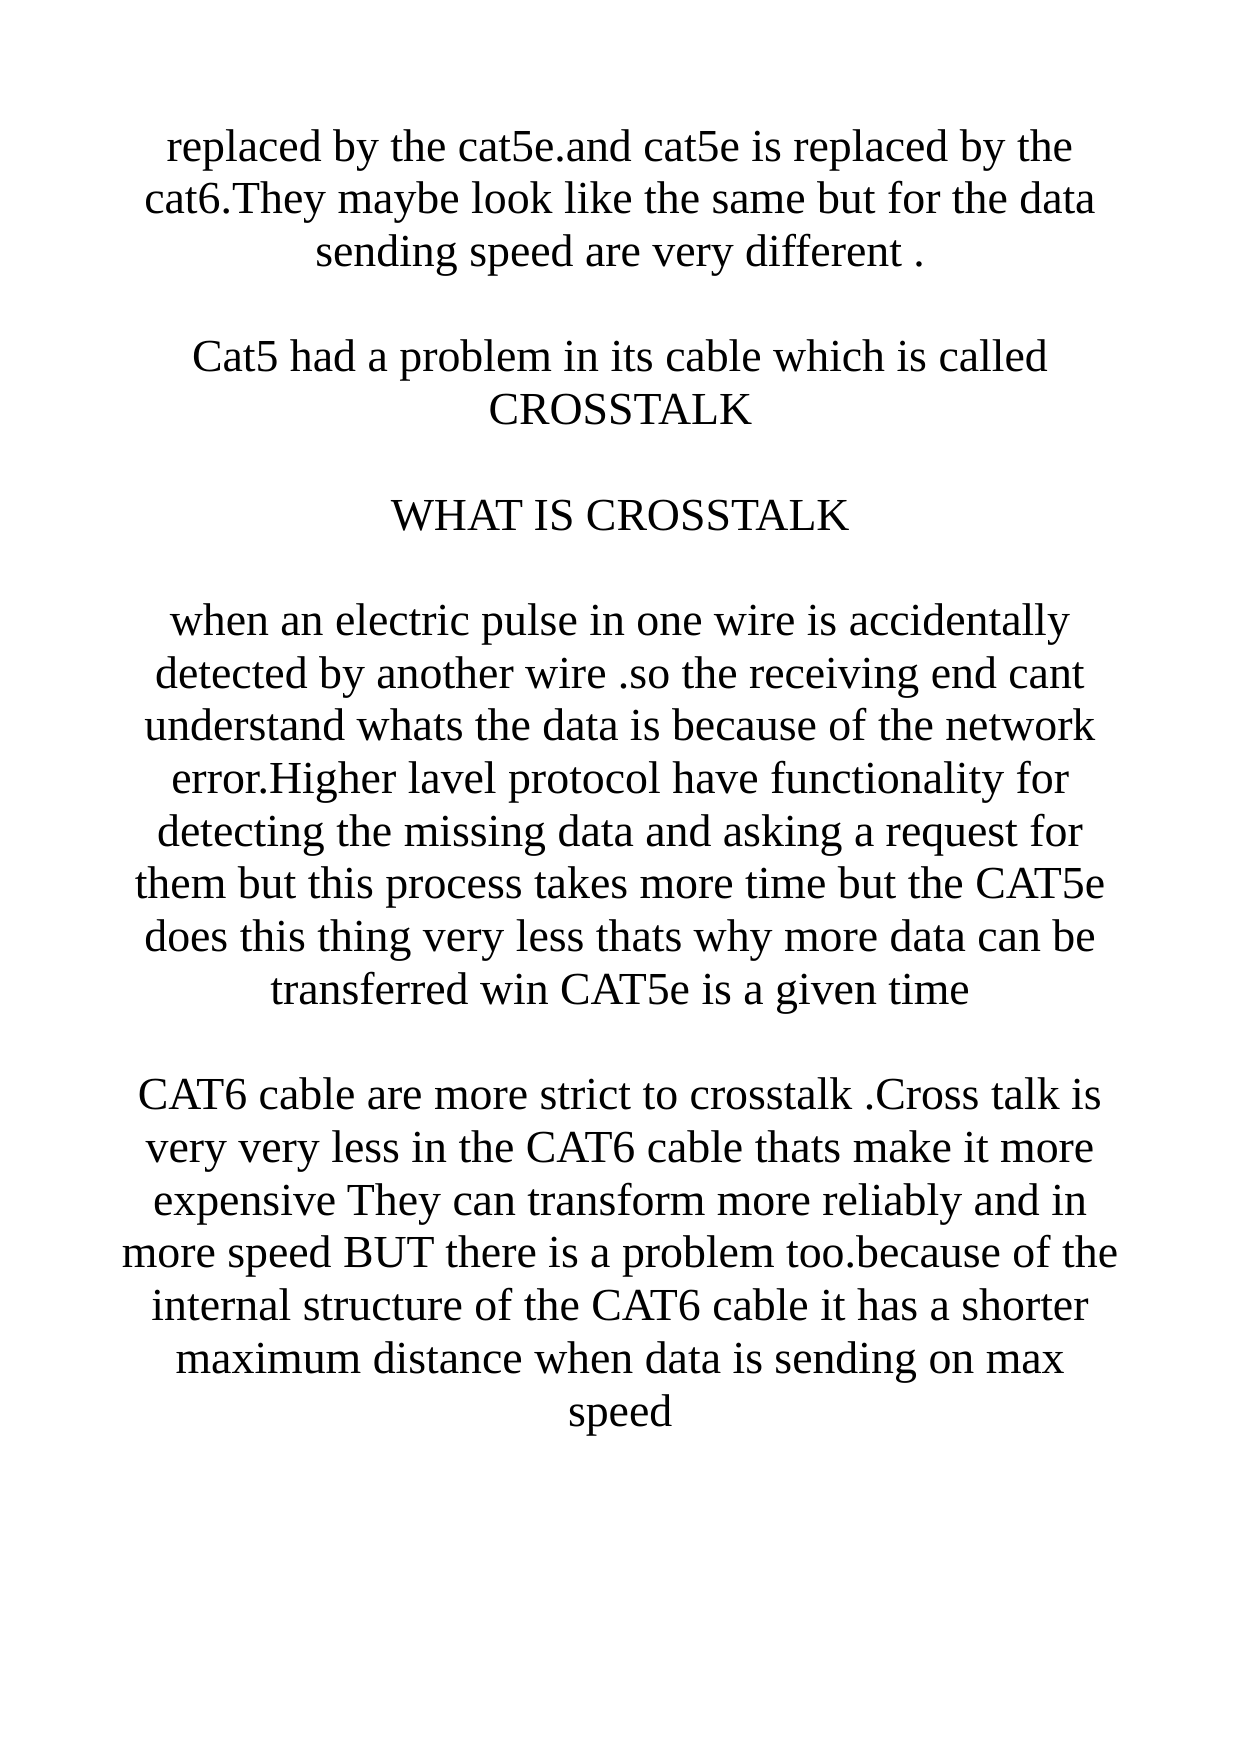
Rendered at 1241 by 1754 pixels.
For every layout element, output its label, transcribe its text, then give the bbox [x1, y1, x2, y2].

text Cat5 had a problem in its cable which is called CROSSTALK [118, 329, 1122, 434]
text WHAT IS CROSSTALK [118, 487, 1122, 540]
text CAT6 cable are more strict to crosstalk .Cross talk is very very less in the CAT6 cable thats make it more expensive They can transform more reliably and in more speed BUT there is a problem too.because of the internal structure of the CAT6 cable it has a shorter maximum distance when data is sending on max speed [118, 1067, 1122, 1436]
text when an electric pulse in one wire is accidentally detected by another wire .so the receiving end cant understand whats the data is because of the network error.Higher lavel protocol have functionality for detecting the missing data and asking a request for them but this process takes more time but the CAT5e does this thing very less thats why more data can be transferred win CAT5e is a given time [118, 592, 1122, 1014]
text replaced by the cat5e.and cat5e is replaced by the cat6.They maybe look like the same but for the data sending speed are very different . [118, 118, 1122, 276]
